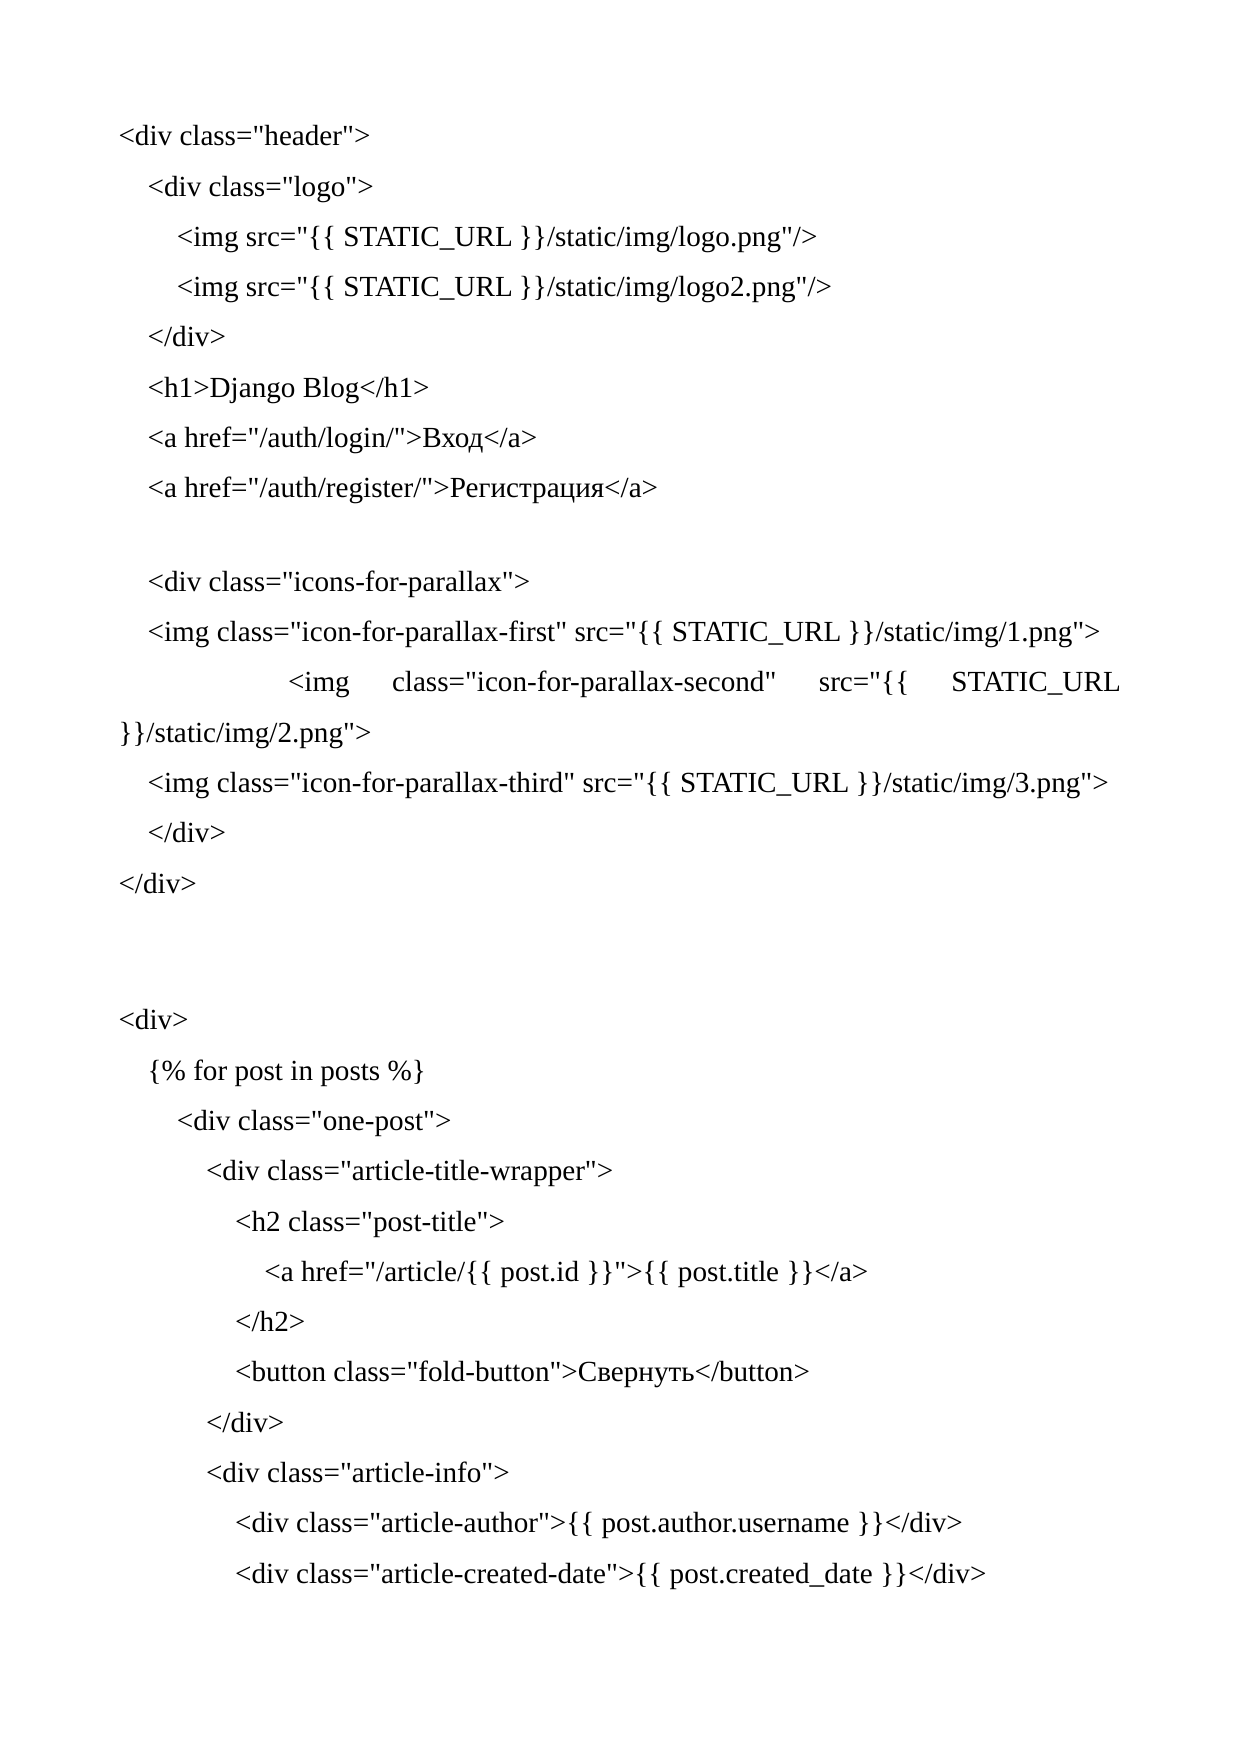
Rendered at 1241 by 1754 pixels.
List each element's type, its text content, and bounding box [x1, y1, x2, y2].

text <div class="header"> [118, 118, 1122, 152]
text <img class="icon-for-parallax-second" src="{{ STATIC_URL }}/static/img/2.png"> [118, 664, 1122, 748]
text <div class="article-author">{{ post.author.username }}</div> [118, 1506, 1122, 1539]
text {% for post in posts %} [118, 1053, 1122, 1086]
text </div> [118, 319, 1122, 353]
text <div class="article-info"> [118, 1455, 1122, 1489]
text <img src="{{ STATIC_URL }}/static/img/logo.png"/> [118, 219, 1122, 252]
text </div> [118, 1405, 1122, 1438]
text <img class="icon-for-parallax-first" src="{{ STATIC_URL }}/static/img/1.png"> [118, 614, 1122, 648]
text <div class="one-post"> [118, 1103, 1122, 1137]
text <div class="article-title-wrapper"> [118, 1153, 1122, 1187]
text <h2 class="post-title"> [118, 1204, 1122, 1237]
text <div class="icons-for-parallax"> [118, 564, 1122, 597]
text <div> [118, 1002, 1122, 1036]
text <div class="article-created-date">{{ post.created_date }}</div> [118, 1556, 1122, 1589]
text <img src="{{ STATIC_URL }}/static/img/logo2.png"/> [118, 269, 1122, 303]
text </div> [118, 816, 1122, 849]
text <a href="/auth/register/">Регистрация</a> [118, 471, 1122, 504]
text </div> [118, 866, 1122, 899]
text <img class="icon-for-parallax-third" src="{{ STATIC_URL }}/static/img/3.png"> [118, 765, 1122, 799]
text <button class="fold-button">Свернуть</button> [118, 1354, 1122, 1388]
text <a href="/auth/login/">Вход</a> [118, 420, 1122, 454]
text </h2> [118, 1304, 1122, 1338]
text <div class="logo"> [118, 169, 1122, 202]
text <a href="/article/{{ post.id }}">{{ post.title }}</a> [118, 1254, 1122, 1287]
text <h1>Django Blog</h1> [118, 370, 1122, 403]
